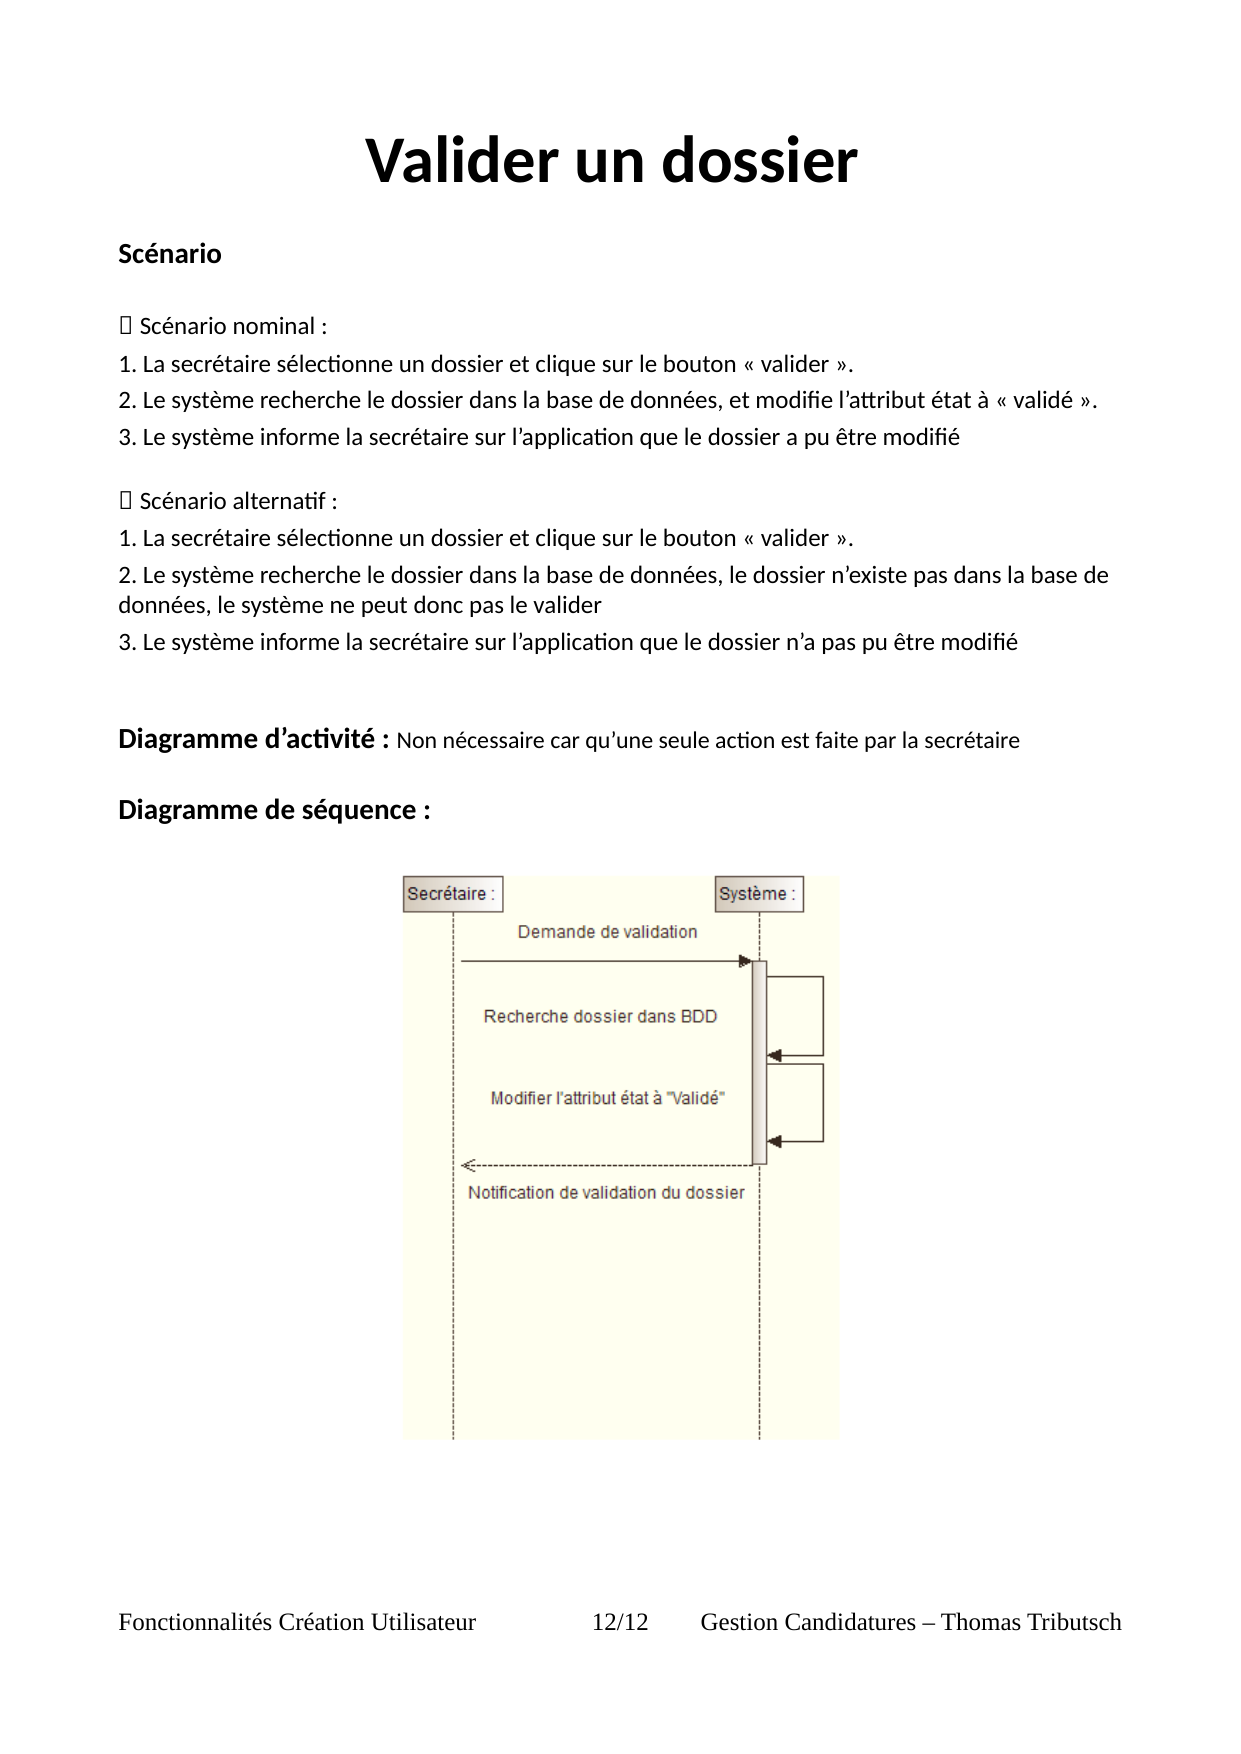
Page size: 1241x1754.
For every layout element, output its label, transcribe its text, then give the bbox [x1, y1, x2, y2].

text 2. Le système recherche le dossier dans la base de données, le dossier n’existe pas dans la base de données, le système ne peut donc pas le valider [118, 559, 1122, 620]
text 1. La secrétaire sélectionne un dossier et clique sur le bouton « valider ». [118, 522, 1122, 553]
text Diagramme d’activité : Non nécessaire car qu’une seule action est faite par la secrétaire [118, 720, 1122, 756]
text  Scénario alternatif : [118, 482, 1122, 516]
text Valider un dossier [118, 118, 1122, 199]
text Scénario [118, 235, 1122, 271]
text 3. Le système informe la secrétaire sur l’application que le dossier n’a pas pu être modifié [118, 626, 1122, 656]
text  Scénario nominal : [118, 308, 1122, 342]
text 2. Le système recherche le dossier dans la base de données, et modifie l’attribut état à « validé ». [118, 385, 1122, 415]
text 3. Le système informe la secrétaire sur l’application que le dossier a pu être modifié [118, 421, 1122, 452]
text Diagramme de séquence : [118, 791, 1122, 827]
text 1. La secrétaire sélectionne un dossier et clique sur le bouton « valider ». [118, 348, 1122, 379]
